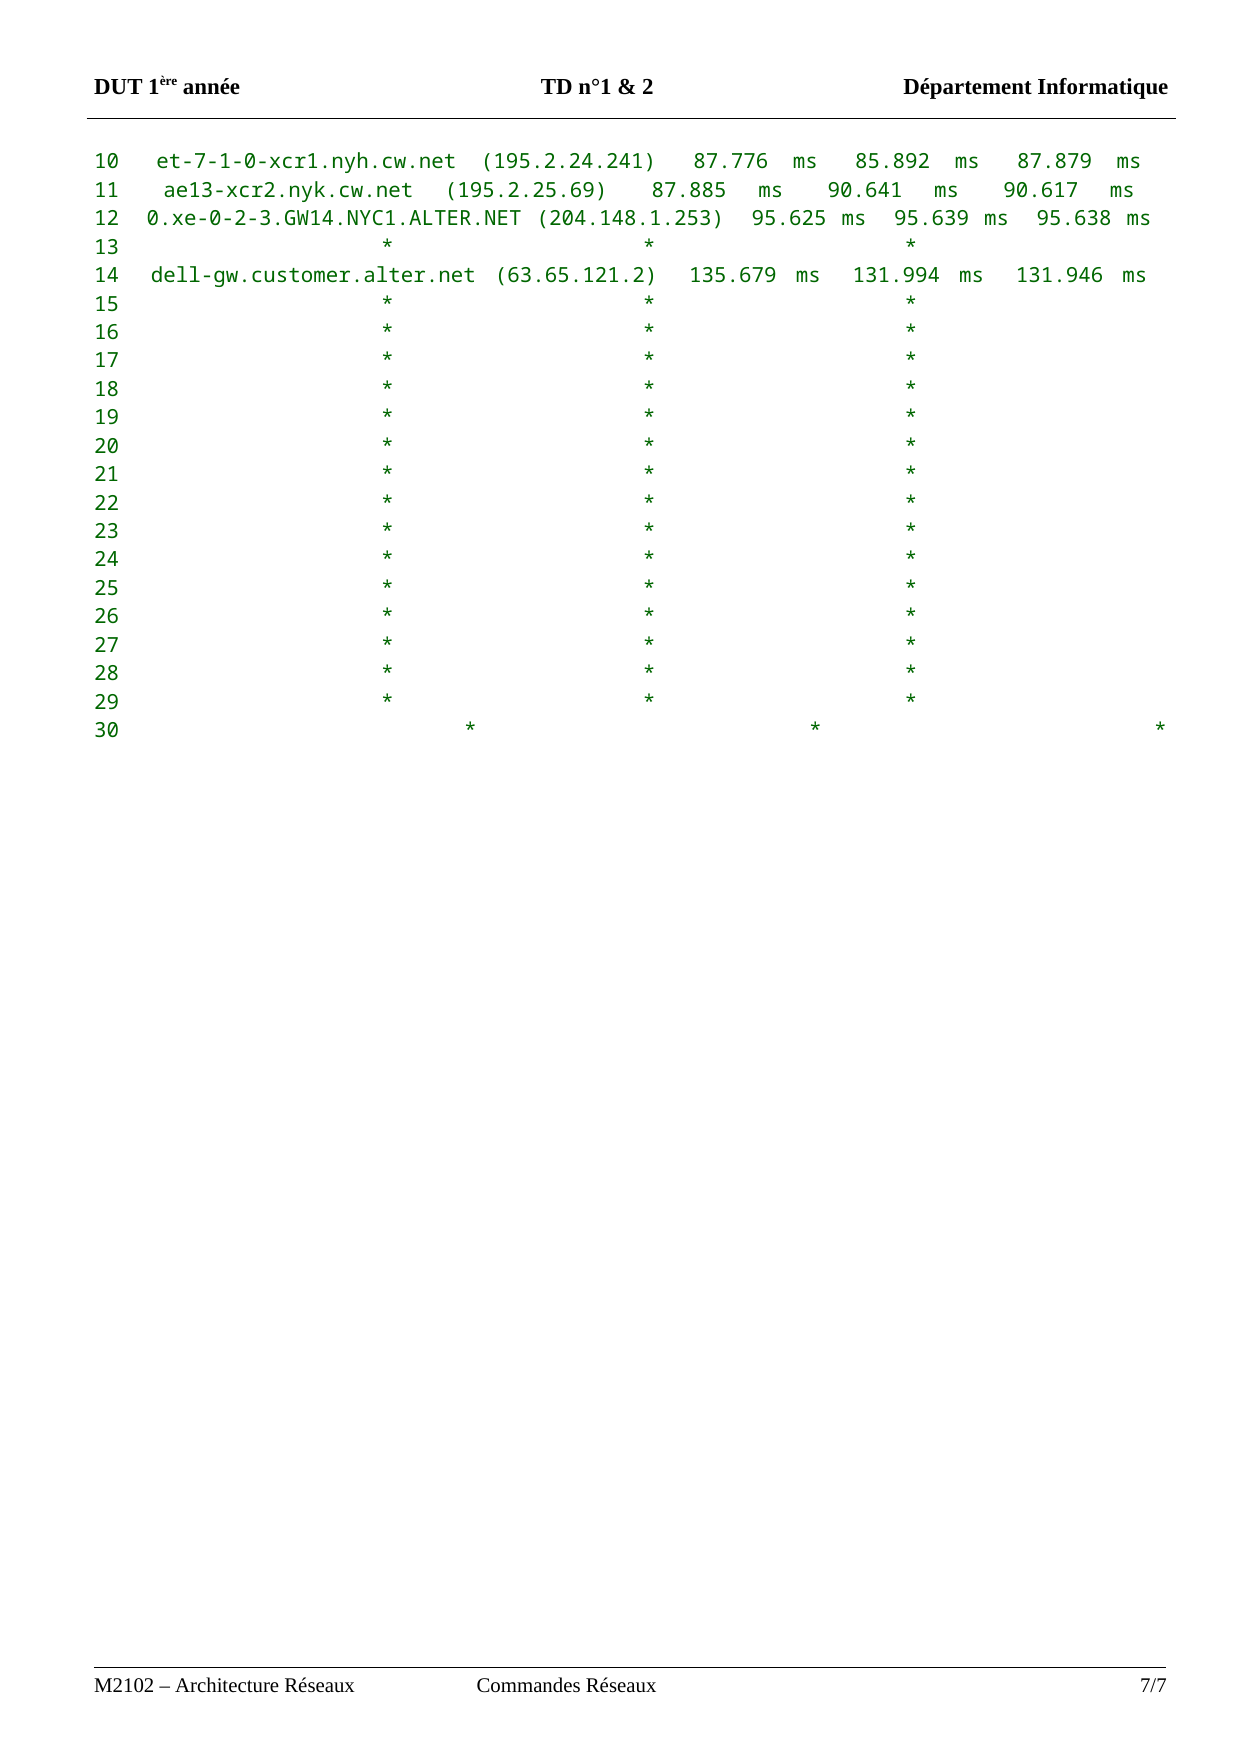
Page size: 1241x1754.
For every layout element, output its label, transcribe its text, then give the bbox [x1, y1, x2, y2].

text 10 et-7-1-0-xcr1.nyh.cw.net (195.2.24.241) 87.776 ms 85.892 ms 87.879 ms 11 ae13-xcr2.nyk.cw.net (195.2.25.69) 87.885 ms 90.641 ms 90.617 ms 12 0.xe-0-2-3.GW14.NYC1.ALTER.NET (204.148.1.253) 95.625 ms 95.639 ms 95.638 ms 13 * * * 14 dell-gw.customer.alter.net (63.65.121.2) 135.679 ms 131.994 ms 131.946 ms 15 * * * 16 * * * 17 * * * 18 * * * 19 * * * 20 * * * 21 * * * 22 * * * 23 * * * 24 * * * 25 * * * 26 * * * 27 * * * 28 * * * 29 * * * 30 * * * [94, 146, 1166, 772]
